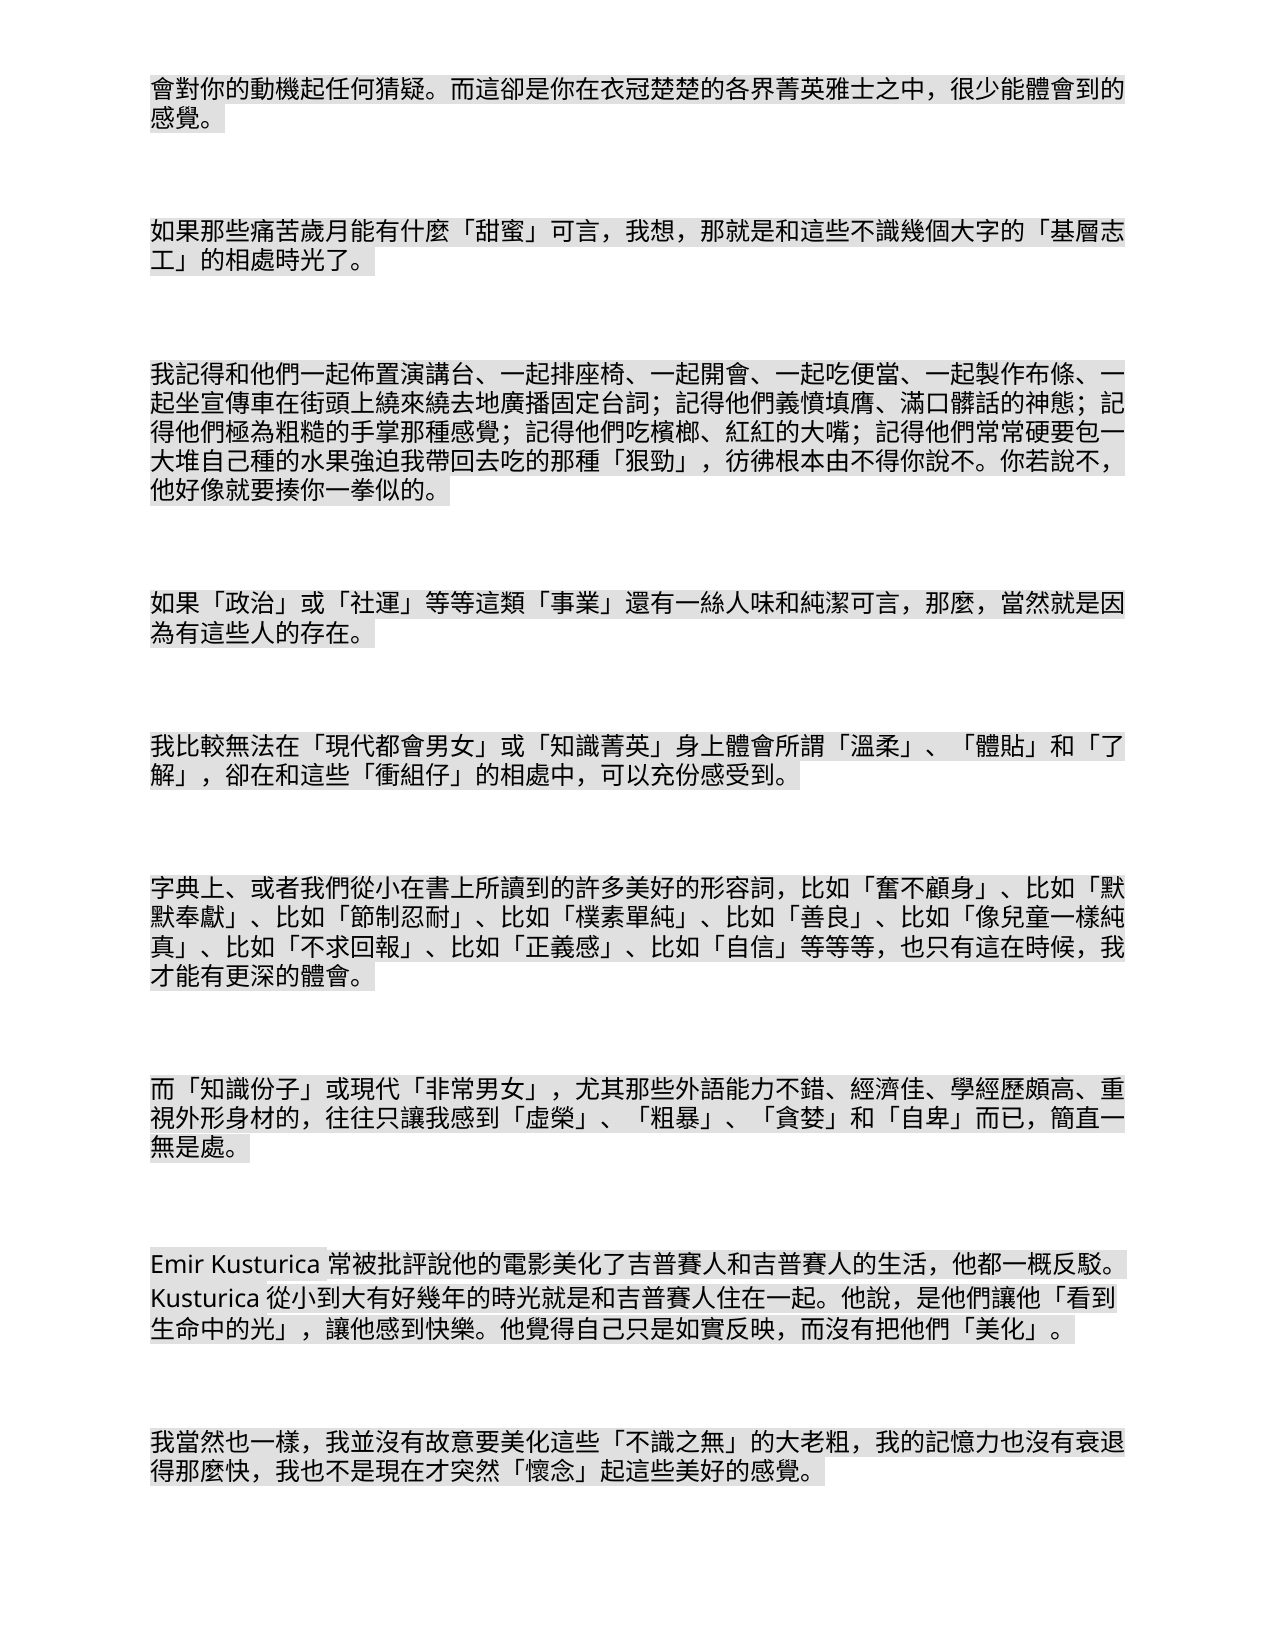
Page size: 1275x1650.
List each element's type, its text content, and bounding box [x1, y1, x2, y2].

text 而「知識份子」或現代「非常男女」，尤其那些外語能力不錯、經濟佳、學經歷頗高、重視外形身材的，往往只讓我感到「虛榮」、「粗暴」、「貪婪」和「自卑」而已，簡直一無是處。 [150, 1075, 1125, 1163]
text 如果「政治」或「社運」等等這類「事業」還有一絲人味和純潔可言，那麼，當然就是因為有這些人的存在。 [150, 590, 1125, 648]
text 字典上、或者我們從小在書上所讀到的許多美好的形容詞，比如「奮不顧身」、比如「默默奉獻」、比如「節制忍耐」、比如「樸素單純」、比如「善良」、比如「像兒童一樣純真」、比如「不求回報」、比如「正義感」、比如「自信」等等等，也只有這在時候，我才能有更深的體會。 [150, 874, 1125, 991]
text 我當然也一樣，我並沒有故意要美化這些「不識之無」的大老粗，我的記憶力也沒有衰退得那麼快，我也不是現在才突然「懷念」起這些美好的感覺。 [150, 1428, 1125, 1486]
text 會對你的動機起任何猜疑。而這卻是你在衣冠楚楚的各界菁英雅士之中，很少能體會到的感覺。 [150, 75, 1125, 133]
text 我比較無法在「現代都會男女」或「知識菁英」身上體會所謂「溫柔」、「體貼」和「了解」，卻在和這些「衝組仔」的相處中，可以充份感受到。 [150, 732, 1125, 790]
text Emir Kusturica 常被批評說他的電影美化了吉普賽人和吉普賽人的生活，他都一概反駁。Kusturica 從小到大有好幾年的時光就是和吉普賽人住在一起。他說，是他們讓他「看到生命中的光」，讓他感到快樂。他覺得自己只是如實反映，而沒有把他們「美化」。 [150, 1247, 1125, 1344]
text 我記得和他們一起佈置演講台、一起排座椅、一起開會、一起吃便當、一起製作布條、一起坐宣傳車在街頭上繞來繞去地廣播固定台詞；記得他們義憤填膺、滿口髒話的神態；記得他們極為粗糙的手掌那種感覺；記得他們吃檳榔、紅紅的大嘴；記得他們常常硬要包一大堆自己種的水果強迫我帶回去吃的那種「狠勁」，彷彿根本由不得你說不。你若說不，他好像就要揍你一拳似的。 [150, 360, 1125, 506]
text 如果那些痛苦歲月能有什麼「甜蜜」可言，我想，那就是和這些不識幾個大字的「基層志工」的相處時光了。 [150, 217, 1125, 276]
